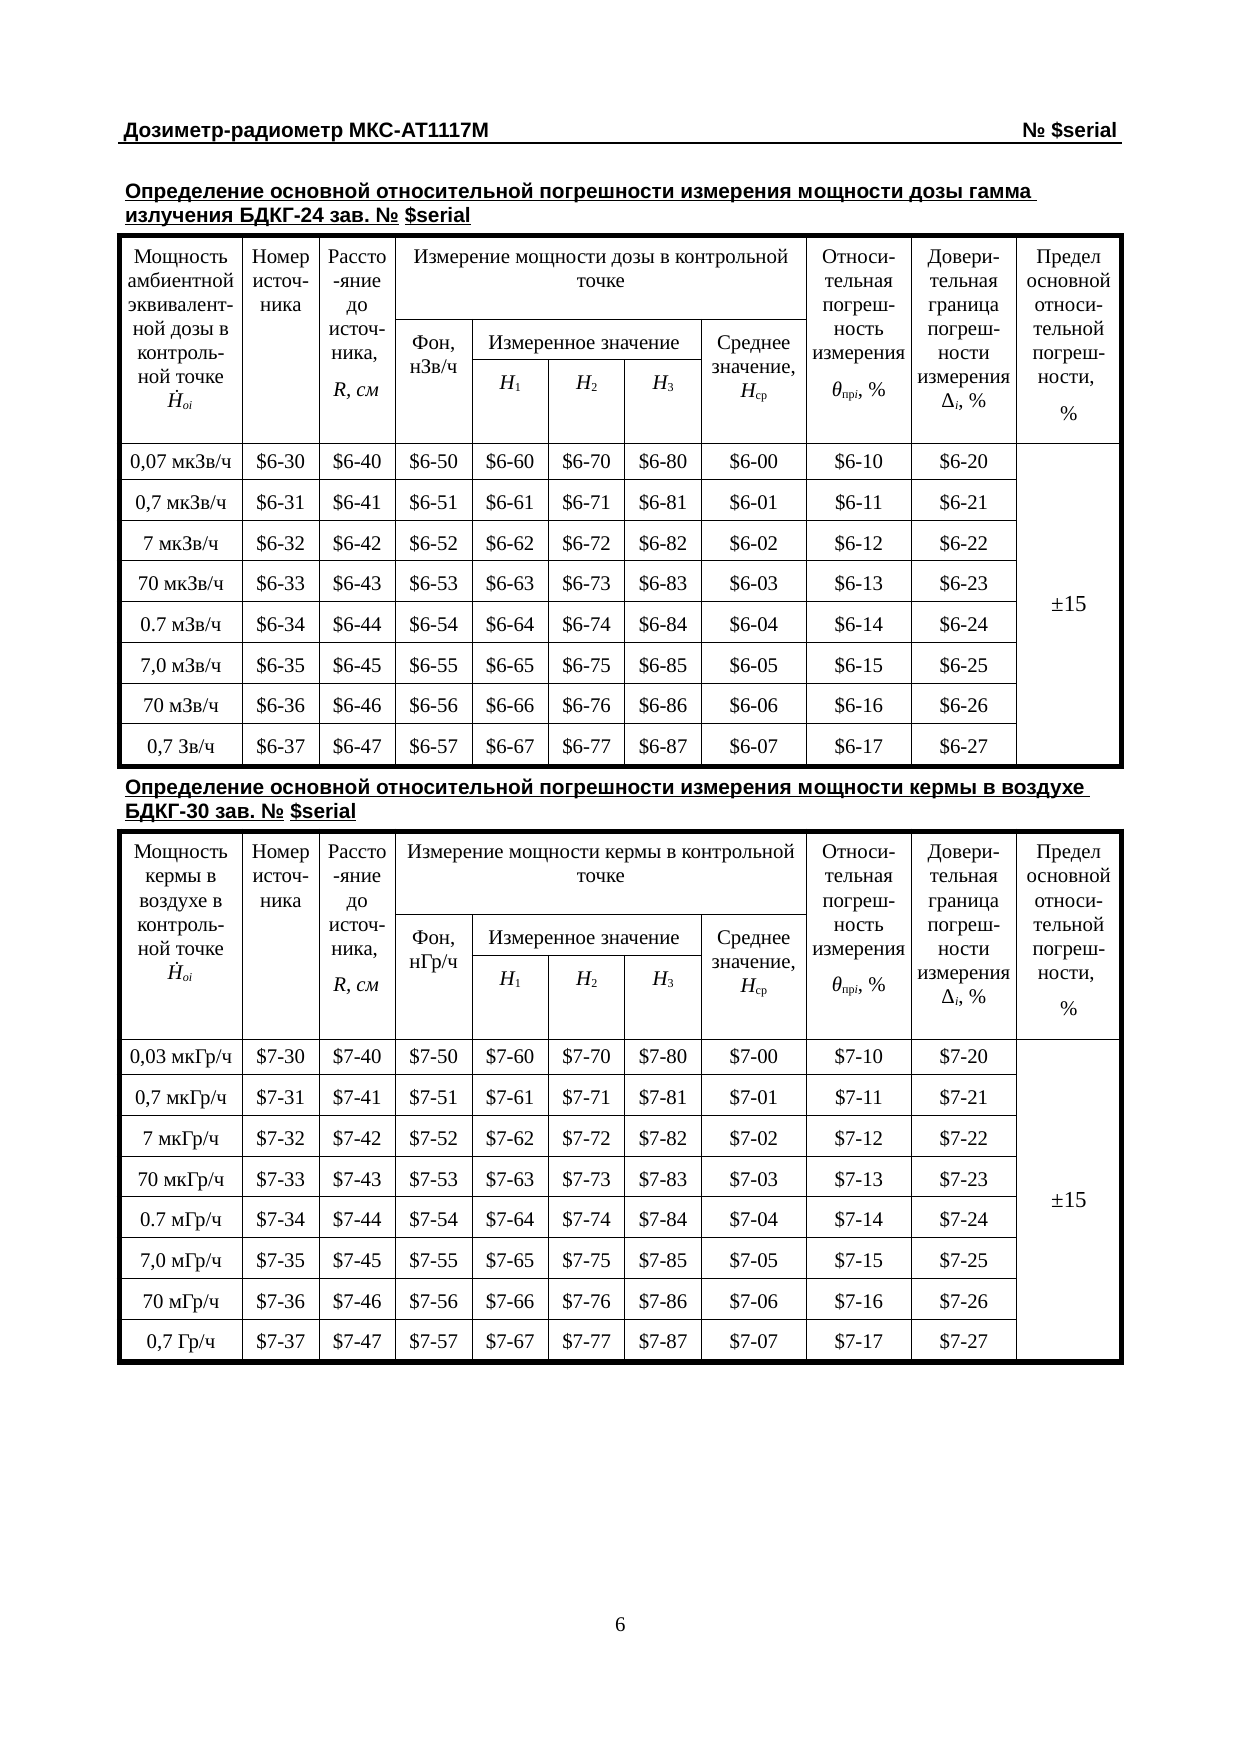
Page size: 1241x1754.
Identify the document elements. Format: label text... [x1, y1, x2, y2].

table_cell $6-61 [473, 480, 548, 519]
table_cell $6-66 [473, 684, 548, 723]
table_cell $7-10 [807, 1040, 911, 1074]
table_cell $6-02 [702, 521, 806, 560]
table_cell $6-82 [625, 521, 701, 560]
table_cell $6-31 [243, 480, 319, 519]
table_cell $7-03 [702, 1157, 806, 1196]
table_cell $7-32 [243, 1116, 319, 1156]
table_cell $6-00 [702, 444, 806, 479]
table_cell $6-03 [702, 561, 806, 601]
table_cell $6-75 [549, 643, 624, 682]
table_cell $7-56 [396, 1279, 472, 1318]
table_cell $7-85 [625, 1238, 701, 1278]
table_cell $7-01 [702, 1075, 806, 1115]
table_cell $6-62 [473, 521, 548, 560]
table_cell $7-35 [243, 1238, 319, 1278]
table_cell $6-72 [549, 521, 624, 560]
table_cell ±15 [1017, 1040, 1119, 1359]
table_cell $6-05 [702, 643, 806, 682]
table_cell Фон, нГр/ч [396, 915, 472, 1038]
table_cell $6-45 [320, 643, 395, 682]
table_cell Номер источ-ника [243, 834, 319, 1038]
table_cell $7-02 [702, 1116, 806, 1156]
table_cell $6-67 [473, 724, 548, 764]
table_cell $6-56 [396, 684, 472, 723]
table_cell Номер источ-ника [243, 238, 319, 443]
table_cell $7-76 [549, 1279, 624, 1318]
table_cell $7-05 [702, 1238, 806, 1278]
table_cell $6-01 [702, 480, 806, 519]
table_cell 0,7 Зв/ч [122, 724, 242, 764]
table_cell $6-14 [807, 602, 911, 642]
table_cell $7-11 [807, 1075, 911, 1115]
table_cell $6-04 [702, 602, 806, 642]
table_cell $6-41 [320, 480, 395, 519]
table_cell $7-54 [396, 1197, 472, 1237]
table_cell $7-22 [912, 1116, 1016, 1156]
table_cell $6-50 [396, 444, 472, 479]
table_cell $7-63 [473, 1157, 548, 1196]
table_cell H1 [473, 956, 548, 1038]
table_cell $6-34 [243, 602, 319, 642]
table_cell $6-80 [625, 444, 701, 479]
table_cell $6-27 [912, 724, 1016, 764]
table_cell 0,7 мкГр/ч [122, 1075, 242, 1115]
table_cell $7-83 [625, 1157, 701, 1196]
table_cell $6-53 [396, 561, 472, 601]
table_cell $6-26 [912, 684, 1016, 723]
table_cell $6-73 [549, 561, 624, 601]
table_cell $7-71 [549, 1075, 624, 1115]
table_cell $6-52 [396, 521, 472, 560]
table_cell 70 мГр/ч [122, 1279, 242, 1318]
table_cell $6-51 [396, 480, 472, 519]
table_cell $6-60 [473, 444, 548, 479]
table_cell $7-47 [320, 1320, 395, 1359]
table_cell $6-21 [912, 480, 1016, 519]
table_cell $6-46 [320, 684, 395, 723]
table_cell Мощность кермы в воздухе в контроль-ной точке Ḣoi [122, 834, 242, 1038]
table_cell $6-83 [625, 561, 701, 601]
table_cell 7 мкГр/ч [122, 1116, 242, 1156]
table_cell Рассто-яние до источ-ника, R, см [320, 238, 395, 443]
table_cell $6-36 [243, 684, 319, 723]
table_cell $6-54 [396, 602, 472, 642]
table_cell $7-37 [243, 1320, 319, 1359]
table_cell $7-33 [243, 1157, 319, 1196]
table_cell $6-85 [625, 643, 701, 682]
table_cell $6-57 [396, 724, 472, 764]
table_cell $6-15 [807, 643, 911, 682]
table_cell $7-57 [396, 1320, 472, 1359]
table_cell $7-50 [396, 1040, 472, 1074]
table_cell $7-43 [320, 1157, 395, 1196]
table_cell 0,03 мкГр/ч [122, 1040, 242, 1074]
table_cell $6-86 [625, 684, 701, 723]
table_cell $7-06 [702, 1279, 806, 1318]
table_cell Довери-тельная граница погреш-ности измерения Δi, % [912, 834, 1016, 1038]
table_cell $7-65 [473, 1238, 548, 1278]
table_cell $6-17 [807, 724, 911, 764]
table_cell $7-84 [625, 1197, 701, 1237]
table_cell $7-13 [807, 1157, 911, 1196]
table_header Определение основной относительной погрешности измерения мощности кермы в воздухе БДКГ-30 зав. № $serial [119, 769, 1121, 828]
table_cell $6-65 [473, 643, 548, 682]
table_cell $7-12 [807, 1116, 911, 1156]
table_cell 0,7 мкЗв/ч [122, 480, 242, 519]
table_cell Измерение мощности дозы в контрольной точке [396, 238, 806, 319]
table_cell $7-41 [320, 1075, 395, 1115]
table_cell $7-40 [320, 1040, 395, 1074]
table_cell $6-63 [473, 561, 548, 601]
table_cell 70 мкГр/ч [122, 1157, 242, 1196]
table_cell $7-30 [243, 1040, 319, 1074]
table_cell Предел основной относи-тельной погреш-ности, % [1017, 834, 1119, 1038]
table_cell $7-31 [243, 1075, 319, 1115]
table_cell $6-23 [912, 561, 1016, 601]
table_cell $7-26 [912, 1279, 1016, 1318]
table_cell 70 мЗв/ч [122, 684, 242, 723]
table_cell $6-06 [702, 684, 806, 723]
table_cell Довери-тельная граница погреш-ности измерения Δi, % [912, 238, 1016, 443]
table_cell Относи-тельная погреш-ность измерения θпрi, % [807, 238, 911, 443]
table_cell $6-76 [549, 684, 624, 723]
table_cell $7-36 [243, 1279, 319, 1318]
table_cell $7-23 [912, 1157, 1016, 1196]
table_cell $6-40 [320, 444, 395, 479]
table_cell 0,7 Гр/ч [122, 1320, 242, 1359]
table_cell Среднее значение, Hср [702, 320, 806, 443]
table_cell $6-44 [320, 602, 395, 642]
table_cell $7-74 [549, 1197, 624, 1237]
table_cell 7,0 мЗв/ч [122, 643, 242, 682]
table_cell $6-87 [625, 724, 701, 764]
table_cell $7-44 [320, 1197, 395, 1237]
table_cell $7-55 [396, 1238, 472, 1278]
table_cell $7-82 [625, 1116, 701, 1156]
table_cell $7-17 [807, 1320, 911, 1359]
table_cell $7-73 [549, 1157, 624, 1196]
table_cell 0.7 мЗв/ч [122, 602, 242, 642]
table_cell $7-86 [625, 1279, 701, 1318]
table_cell $7-24 [912, 1197, 1016, 1237]
table_cell $6-42 [320, 521, 395, 560]
table_cell $7-34 [243, 1197, 319, 1237]
table_cell $7-66 [473, 1279, 548, 1318]
table_cell $6-30 [243, 444, 319, 479]
table_cell $6-22 [912, 521, 1016, 560]
table_cell $6-24 [912, 602, 1016, 642]
table_cell $6-16 [807, 684, 911, 723]
table_cell $7-45 [320, 1238, 395, 1278]
table_cell Измеренное значение [473, 320, 701, 359]
table_cell $6-84 [625, 602, 701, 642]
table_cell H1 [473, 360, 548, 443]
table_cell $7-70 [549, 1040, 624, 1074]
table_cell Предел основной относи-тельной погреш-ности, % [1017, 238, 1119, 443]
table_cell $6-13 [807, 561, 911, 601]
table_cell $7-21 [912, 1075, 1016, 1115]
table_cell $6-32 [243, 521, 319, 560]
table_cell Мощность амбиентной эквивалент-ной дозы в контроль-ной точке Ḣoi [122, 238, 242, 443]
table_cell $6-70 [549, 444, 624, 479]
table_cell $7-27 [912, 1320, 1016, 1359]
table_cell 0,07 мкЗв/ч [122, 444, 242, 479]
table_cell $7-75 [549, 1238, 624, 1278]
table_cell Рассто-яние до источ-ника, R, см [320, 834, 395, 1038]
table_header Определение основной относительной погрешности измерения мощности дозы гамма излучения БДКГ-24 зав. № $serial [119, 174, 1121, 233]
table_cell $6-11 [807, 480, 911, 519]
table_cell $7-64 [473, 1197, 548, 1237]
table_cell $7-25 [912, 1238, 1016, 1278]
table_cell $7-07 [702, 1320, 806, 1359]
table_cell $7-80 [625, 1040, 701, 1074]
table_cell $7-67 [473, 1320, 548, 1359]
table_cell ±15 [1017, 444, 1119, 764]
table_cell $6-35 [243, 643, 319, 682]
table_cell Измеренное значение [473, 915, 701, 955]
table_cell 7 мкЗв/ч [122, 521, 242, 560]
table_cell $6-81 [625, 480, 701, 519]
table_cell $6-74 [549, 602, 624, 642]
table_cell $6-55 [396, 643, 472, 682]
table_cell $7-04 [702, 1197, 806, 1237]
table_cell H3 [625, 956, 701, 1038]
table_cell $6-33 [243, 561, 319, 601]
table_cell $7-72 [549, 1116, 624, 1156]
table_cell $6-25 [912, 643, 1016, 682]
table_cell $7-81 [625, 1075, 701, 1115]
table_cell $7-15 [807, 1238, 911, 1278]
table_cell $6-64 [473, 602, 548, 642]
table_cell Относи-тельная погреш-ность измерения θпрi, % [807, 834, 911, 1038]
table_cell $6-10 [807, 444, 911, 479]
table_cell H2 [549, 360, 624, 443]
table_cell $7-42 [320, 1116, 395, 1156]
table_cell $6-20 [912, 444, 1016, 479]
table_cell $6-47 [320, 724, 395, 764]
table_cell H2 [549, 956, 624, 1038]
table_cell $7-14 [807, 1197, 911, 1237]
table_cell $7-16 [807, 1279, 911, 1318]
table_cell $6-37 [243, 724, 319, 764]
table_cell $7-61 [473, 1075, 548, 1115]
table_cell $7-46 [320, 1279, 395, 1318]
table_cell $7-00 [702, 1040, 806, 1074]
table_cell $6-07 [702, 724, 806, 764]
table_cell 0.7 мГр/ч [122, 1197, 242, 1237]
table_cell Среднее значение, Hср [702, 915, 806, 1038]
table_cell $6-77 [549, 724, 624, 764]
table_cell $6-71 [549, 480, 624, 519]
table_cell $7-60 [473, 1040, 548, 1074]
table_cell $7-51 [396, 1075, 472, 1115]
table_cell H3 [625, 360, 701, 443]
table_cell $7-20 [912, 1040, 1016, 1074]
table_cell $6-43 [320, 561, 395, 601]
table_cell $7-62 [473, 1116, 548, 1156]
table_cell 7,0 мГр/ч [122, 1238, 242, 1278]
table_cell $7-87 [625, 1320, 701, 1359]
table_cell Фон, нЗв/ч [396, 320, 472, 443]
table_cell $7-53 [396, 1157, 472, 1196]
table_cell $7-52 [396, 1116, 472, 1156]
table_cell $7-77 [549, 1320, 624, 1359]
table_cell $6-12 [807, 521, 911, 560]
table_cell Измерение мощности кермы в контрольной точке [396, 834, 806, 914]
table_cell 70 мкЗв/ч [122, 561, 242, 601]
